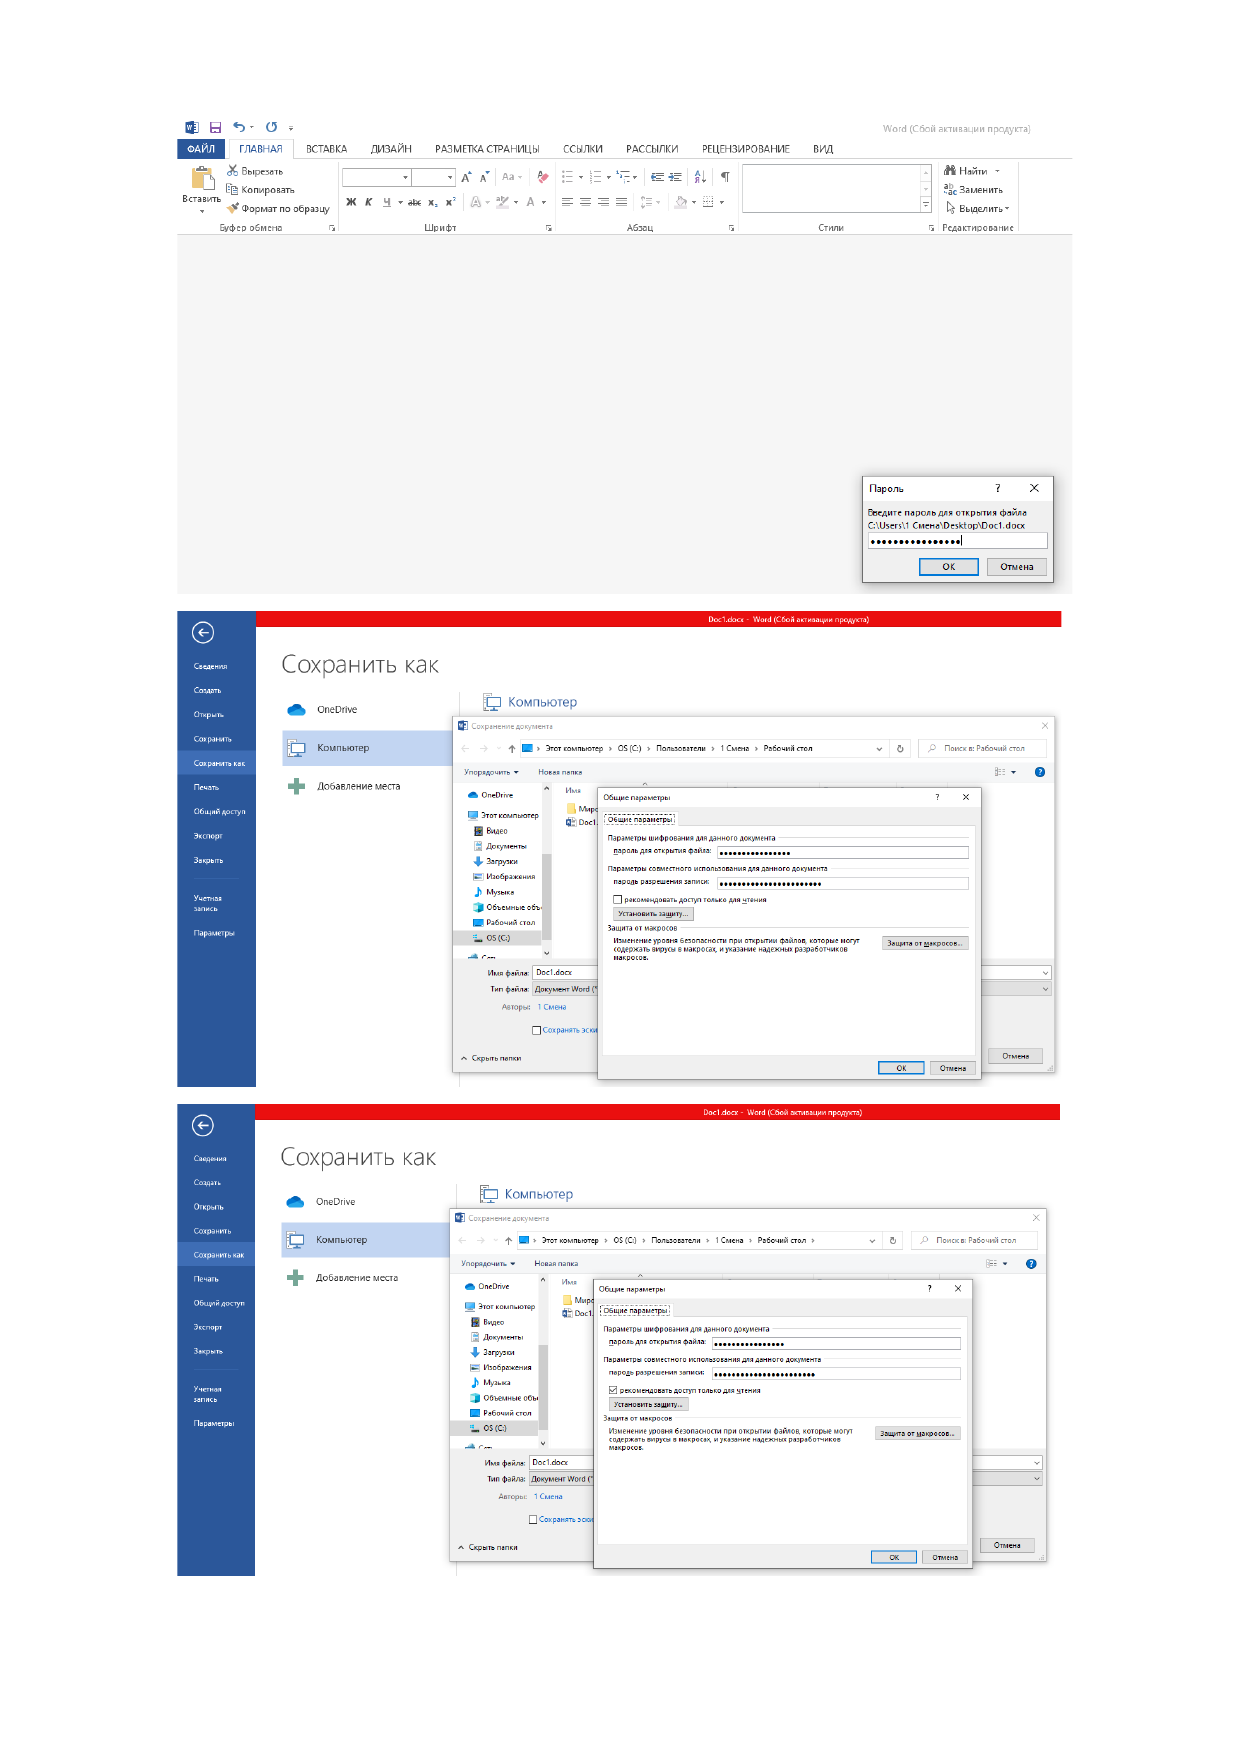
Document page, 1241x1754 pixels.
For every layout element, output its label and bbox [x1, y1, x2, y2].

picture [177, 1104, 1060, 1576]
picture [177, 611, 1062, 1087]
picture [177, 118, 1073, 594]
